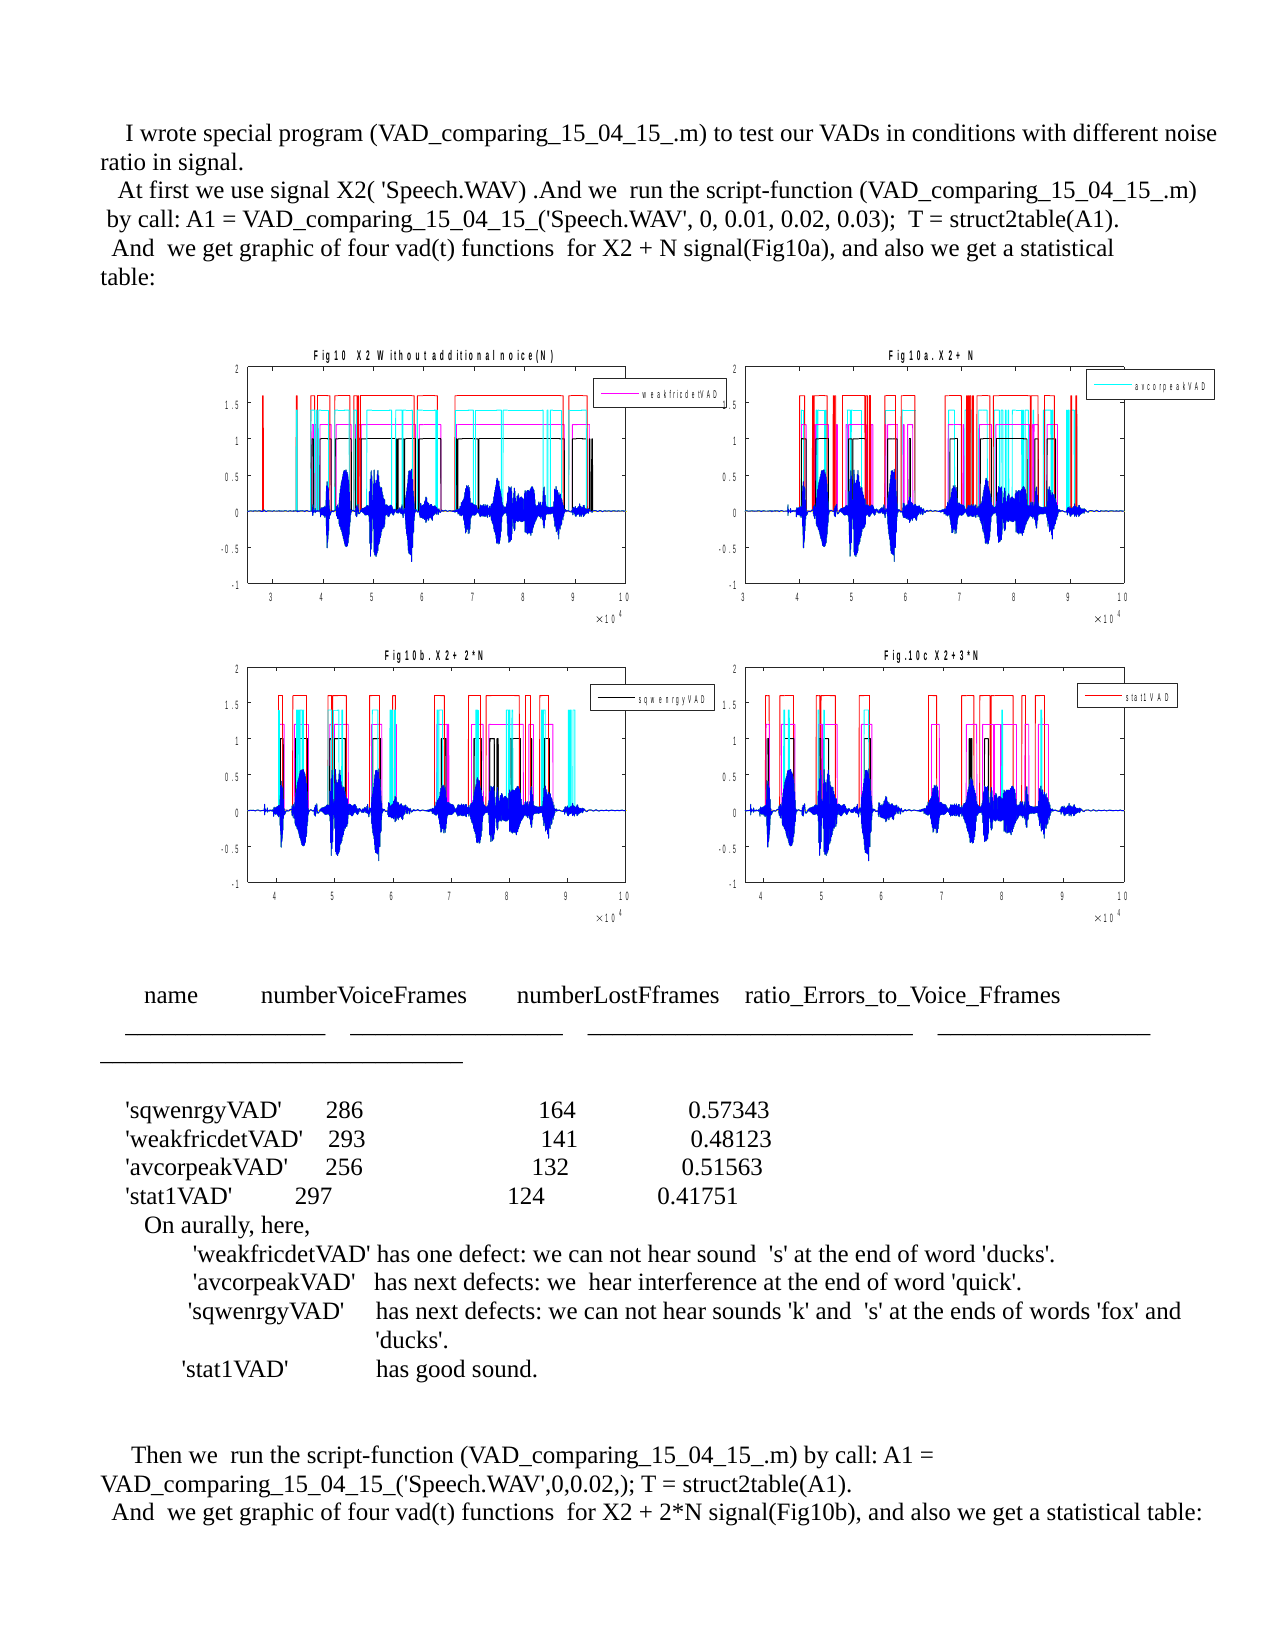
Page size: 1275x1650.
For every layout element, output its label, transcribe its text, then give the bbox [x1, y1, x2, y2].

text VAD_comparing_15_04_15_('Speech.WAV',0,0.02,); T = struct2table(A1). [100, 1469, 1231, 1497]
text And we get graphic of four vad(t) functions for X2 + 2*N signal(Fig10b), and also we get a statistical table: [100, 1497, 1231, 1526]
text I wrote special program (VAD_comparing_15_04_15_.m) to test our VADs in conditions with different noise ratio in signal. [100, 118, 1231, 176]
text 'stat1VAD' has good sound. [100, 1354, 1231, 1382]
text 'weakfricdetVAD' 293 141 0.48123 [100, 1124, 1231, 1152]
text And we get graphic of four vad(t) functions for X2 + N signal(Fig10a), and also we get a statistical [100, 233, 1231, 262]
text by call: A1 = VAD_comparing_15_04_15_('Speech.WAV', 0, 0.01, 0.02, 0.03); T = struct2table(A1). [100, 204, 1231, 233]
text On aurally, here, [100, 1210, 1231, 1239]
text ________________ _________________ __________________________ _________________ _____________________________ [100, 1009, 1231, 1066]
text Then we run the script-function (VAD_comparing_15_04_15_.m) by call: A1 = [100, 1440, 1231, 1469]
text 'sqwenrgyVAD' 286 164 0.57343 [100, 1095, 1231, 1124]
text At first we use signal X2( 'Speech.WAV) .And we run the script-function (VAD_comparing_15_04_15_.m) [100, 176, 1231, 204]
text 'sqwenrgyVAD' has next defects: we can not hear sounds 'k' and 's' at the ends of words 'fox' and [100, 1296, 1231, 1325]
text 'avcorpeakVAD' 256 132 0.51563 [100, 1152, 1231, 1181]
text 'ducks'. [100, 1325, 1231, 1354]
text 'avcorpeakVAD' has next defects: we hear interference at the end of word 'quick'. [100, 1267, 1231, 1296]
text 'weakfricdetVAD' has one defect: we can not hear sound 's' at the end of word 'ducks'. [100, 1239, 1231, 1267]
text table: [100, 262, 1231, 291]
text 'stat1VAD' 297 124 0.41751 [100, 1181, 1231, 1210]
text name numberVoiceFrames numberLostFframes ratio_Errors_to_Voice_Fframes [100, 980, 1231, 1009]
